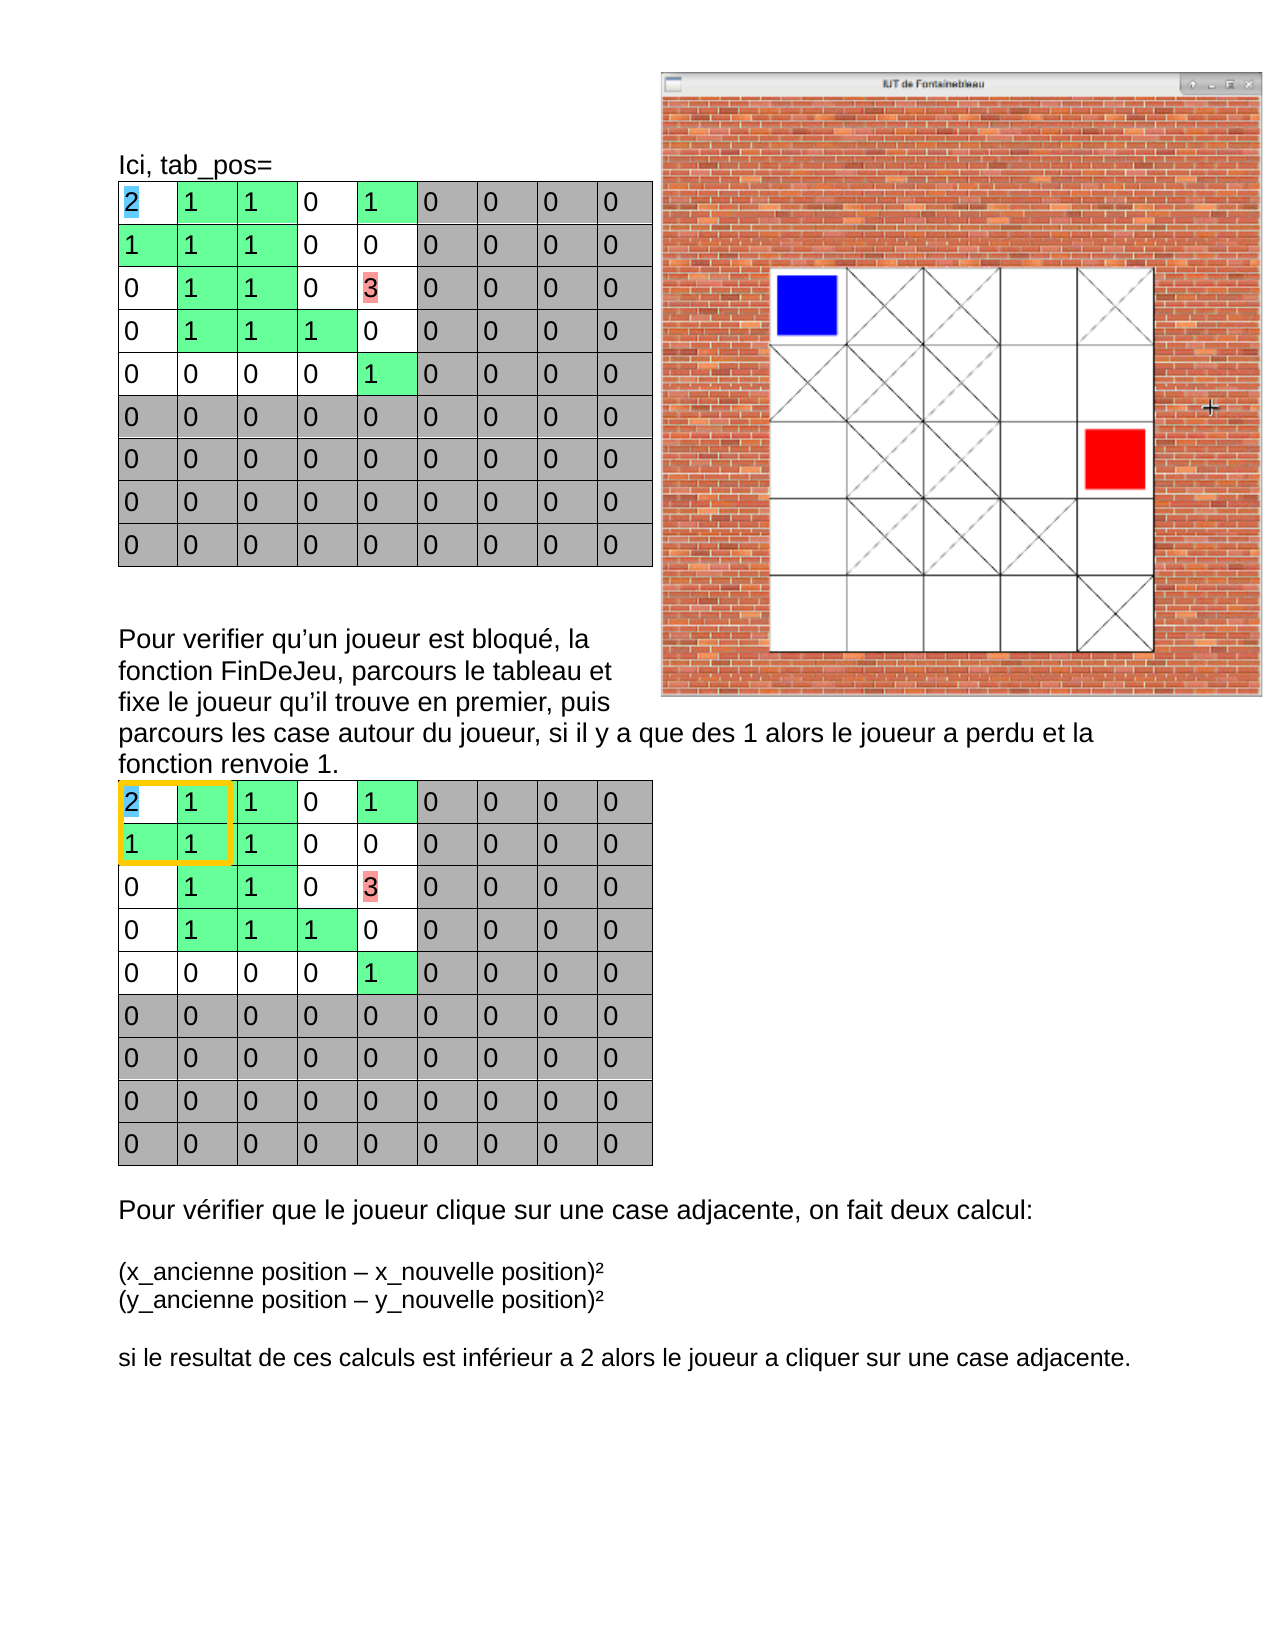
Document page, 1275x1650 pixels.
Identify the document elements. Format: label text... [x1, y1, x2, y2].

table_cell 0 [119, 995, 177, 1037]
table_cell 0 [538, 1038, 597, 1079]
table_cell 1 [178, 225, 237, 266]
table_cell 0 [358, 524, 417, 566]
table_cell 1 [178, 310, 237, 352]
text si le resultat de ces calculs est inférieur a 2 alors le joueur a cliquer sur une case adjacente. [118, 1343, 1157, 1371]
table_cell 0 [478, 524, 537, 566]
table_cell 0 [418, 866, 477, 908]
table_cell 0 [119, 1038, 177, 1079]
table_cell 0 [418, 1123, 477, 1165]
table_cell 0 [478, 824, 537, 865]
table_cell 0 [298, 396, 357, 437]
table_cell 0 [538, 396, 597, 437]
table_cell 0 [238, 952, 297, 994]
table_cell 1 [238, 909, 297, 951]
table_cell 0 [358, 824, 417, 865]
table_cell 0 [478, 481, 537, 523]
table_cell 0 [238, 1123, 297, 1165]
table_cell 0 [298, 225, 357, 266]
text (y_ancienne position – y_nouvelle position)² [118, 1285, 1157, 1314]
table_cell 0 [298, 481, 357, 523]
table_header 0 [298, 781, 357, 823]
table_cell 0 [119, 866, 177, 908]
table_cell 0 [538, 824, 597, 865]
table_cell 0 [478, 909, 537, 951]
table_cell 0 [238, 524, 297, 566]
table_cell 0 [358, 310, 417, 352]
table_cell 0 [298, 995, 357, 1037]
table_cell 0 [598, 995, 652, 1037]
table_cell 0 [418, 481, 477, 523]
table_cell 1 [238, 267, 297, 309]
table_cell 0 [298, 267, 357, 309]
table_cell 0 [538, 267, 597, 309]
table_cell 0 [238, 439, 297, 480]
table_cell 0 [298, 524, 357, 566]
table_cell 0 [598, 267, 652, 309]
table_cell 0 [358, 1038, 417, 1079]
text Pour vérifier que le joueur clique sur une case adjacente, on fait deux calcul: [118, 1194, 1157, 1225]
table_cell 0 [478, 995, 537, 1037]
text (x_ancienne position – x_nouvelle position)² [118, 1256, 1157, 1285]
table_cell 0 [238, 1081, 297, 1122]
table_header 0 [538, 781, 597, 823]
table_cell 0 [298, 1123, 357, 1165]
table_cell 0 [358, 481, 417, 523]
table_cell 0 [358, 1123, 417, 1165]
table_cell 0 [298, 952, 357, 994]
table_header 1 [178, 786, 227, 823]
table_cell 0 [418, 952, 477, 994]
table_cell 0 [119, 1123, 177, 1165]
table_cell 0 [358, 995, 417, 1037]
table_cell 0 [418, 310, 477, 352]
table_cell 0 [238, 995, 297, 1037]
table_cell 0 [538, 481, 597, 523]
table_cell 0 [418, 225, 477, 266]
text Pour verifier qu’un joueur est bloqué, la fonction FinDeJeu, parcours le tableau et fixe le joueur qu’il trouve en premier, puis parcours les case autour du joueur, si il y a que des 1 alors le joueur a perdu et la fonction renvoie 1. [118, 623, 1157, 780]
table_header 0 [418, 182, 477, 223]
table_cell 0 [598, 1081, 652, 1122]
table_cell 1 [238, 310, 297, 352]
table_cell 0 [598, 824, 652, 865]
table_cell 0 [598, 1038, 652, 1079]
table_cell 0 [478, 1038, 537, 1079]
table_cell 0 [178, 1123, 237, 1165]
table_cell 0 [358, 1081, 417, 1122]
table_cell 0 [418, 1081, 477, 1122]
table_cell 0 [178, 1038, 237, 1079]
table_cell 0 [119, 1081, 177, 1122]
table_header [233, 781, 237, 823]
table_cell 0 [238, 353, 297, 395]
table_cell 0 [478, 1123, 537, 1165]
table_cell 0 [119, 909, 177, 951]
table_cell 1 [178, 866, 237, 908]
table_cell 0 [538, 225, 597, 266]
table_header 1 [178, 182, 237, 223]
table_cell 0 [178, 481, 237, 523]
table_cell 1 [178, 909, 237, 951]
table_cell 0 [119, 396, 177, 437]
table_header 2 [124, 786, 177, 823]
table_header 1 [238, 182, 297, 223]
table_cell 0 [178, 952, 237, 994]
table_header 2 [119, 182, 177, 223]
table_cell 0 [538, 1123, 597, 1165]
table_cell 1 [298, 310, 357, 352]
table_cell 0 [119, 310, 177, 352]
table_cell 0 [119, 439, 177, 480]
table_cell 0 [478, 952, 537, 994]
table_cell 0 [598, 353, 652, 395]
table_cell 3 [358, 267, 417, 309]
table_cell 1 [178, 267, 237, 309]
table_cell 0 [478, 267, 537, 309]
text Ici, tab_pos= [118, 149, 660, 181]
table_cell 0 [119, 952, 177, 994]
table_cell 0 [178, 524, 237, 566]
table_cell 0 [298, 866, 357, 908]
table_cell 0 [598, 524, 652, 566]
table_cell 1 [238, 824, 297, 865]
table_cell 1 [298, 909, 357, 951]
table_cell 0 [178, 995, 237, 1037]
table_cell 0 [178, 353, 237, 395]
table_header 0 [298, 182, 357, 223]
table_cell 0 [418, 1038, 477, 1079]
table_header 0 [538, 182, 597, 223]
table_cell 0 [598, 481, 652, 523]
table_cell 0 [598, 1123, 652, 1165]
table_cell 0 [238, 396, 297, 437]
table_cell 0 [298, 824, 357, 865]
table_cell 0 [598, 439, 652, 480]
table_cell 0 [538, 1081, 597, 1122]
table_header 0 [598, 781, 652, 823]
table_cell 0 [478, 353, 537, 395]
table_cell 0 [418, 824, 477, 865]
table_cell 0 [478, 225, 537, 266]
table_cell 1 [238, 866, 297, 908]
table_cell 0 [178, 396, 237, 437]
table_cell 0 [119, 267, 177, 309]
table_cell 1 [358, 952, 417, 994]
table_cell 0 [538, 995, 597, 1037]
table_cell 0 [478, 866, 537, 908]
table_cell 0 [538, 909, 597, 951]
table_cell 0 [538, 524, 597, 566]
table_cell 0 [538, 310, 597, 352]
table_header 0 [598, 182, 652, 223]
table_cell 0 [238, 1038, 297, 1079]
table_header 1 [358, 781, 417, 823]
table_cell 0 [598, 225, 652, 266]
table_cell 0 [418, 524, 477, 566]
table_cell 0 [538, 353, 597, 395]
table_cell 1 [178, 824, 227, 860]
table_cell 0 [538, 952, 597, 994]
table_cell 3 [358, 866, 417, 908]
table_cell 0 [478, 439, 537, 480]
table_cell 1 [238, 225, 297, 266]
table_cell [233, 824, 237, 865]
table_cell 0 [478, 310, 537, 352]
table_cell 0 [418, 267, 477, 309]
table_cell 0 [298, 1038, 357, 1079]
table_cell 1 [358, 353, 417, 395]
table_cell 0 [418, 909, 477, 951]
table_cell 0 [119, 481, 177, 523]
table_cell 0 [119, 524, 177, 566]
table_header 1 [358, 182, 417, 223]
table_cell 0 [418, 439, 477, 480]
table_cell 0 [418, 353, 477, 395]
table_cell 0 [478, 1081, 537, 1122]
table_header 0 [418, 781, 477, 823]
table_cell 0 [119, 353, 177, 395]
table_cell 1 [124, 824, 177, 860]
table_cell 0 [178, 439, 237, 480]
table_cell 0 [238, 481, 297, 523]
table_cell 0 [598, 866, 652, 908]
table_cell 0 [598, 909, 652, 951]
table_cell 0 [598, 952, 652, 994]
table_cell 0 [298, 439, 357, 480]
table_cell 0 [298, 1081, 357, 1122]
table_cell 0 [358, 909, 417, 951]
table_header 0 [478, 781, 537, 823]
table_cell 0 [598, 396, 652, 437]
picture [660, 72, 1263, 697]
table_header 1 [238, 781, 297, 823]
table_cell 0 [598, 310, 652, 352]
table_cell 0 [418, 995, 477, 1037]
table_cell 0 [418, 396, 477, 437]
table_cell 0 [478, 396, 537, 437]
table_cell 0 [178, 1081, 237, 1122]
table_cell 0 [358, 225, 417, 266]
table_cell 0 [358, 396, 417, 437]
table_header 0 [478, 182, 537, 223]
table_cell 0 [538, 866, 597, 908]
table_cell 1 [119, 225, 177, 266]
table_cell 0 [358, 439, 417, 480]
table_cell 0 [298, 353, 357, 395]
table_cell 0 [538, 439, 597, 480]
